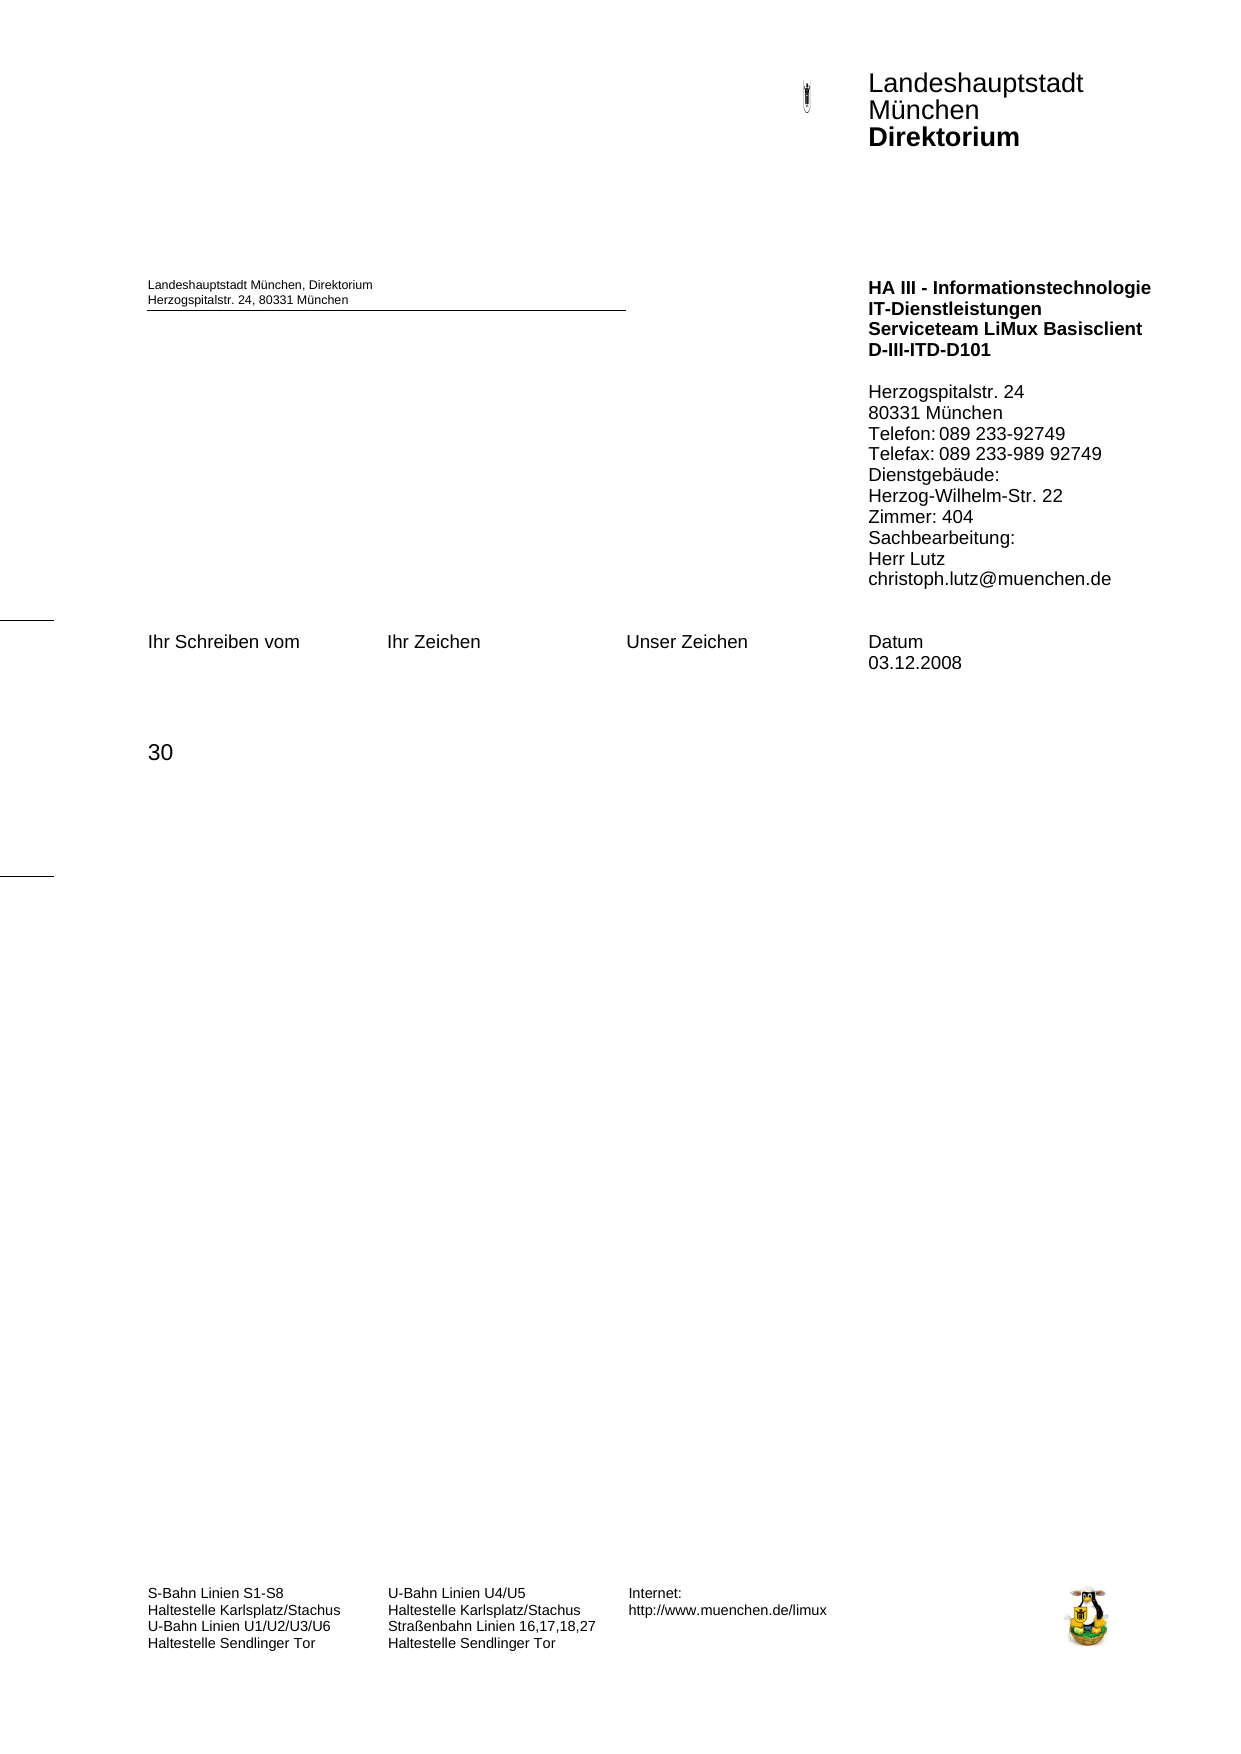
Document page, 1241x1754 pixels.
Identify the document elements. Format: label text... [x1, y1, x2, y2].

text HA III - Informationstechnologie IT-Dienstleistungen Serviceteam LiMux Basisclient [868, 277, 1199, 340]
text Herzogspitalstr. 24 80331 München Telefon: 089 233-92749 Telefax: 089 233-989 92749 Dienstgebäude: Herzog-Wilhelm-Str. 22 Zimmer: 404 Sachbearbeitung: Herr Lutz christoph.lutz@muenchen.de [868, 382, 1199, 590]
picture [803, 80, 811, 113]
text Landeshauptstadt [868, 71, 1199, 98]
text Herzogspitalstr. 24, 80331 München [148, 292, 626, 307]
text Landeshauptstadt München, Direktorium [148, 277, 626, 292]
picture [1063, 1585, 1109, 1647]
text D-III-ITD-D101 [868, 340, 1199, 361]
table_header [869, 1551, 1110, 1652]
table_header Internet: http://www.muenchen.de/limux [628, 1551, 869, 1652]
text 30 [148, 738, 1109, 766]
text Ihr Zeichen [387, 632, 593, 653]
text Datum [868, 632, 1108, 653]
table_header U-Bahn Linien U4/U5 Haltestelle Karlsplatz/Stachus Straßenbahn Linien 16,17,18,27 Haltestelle Sendlinger Tor [388, 1551, 628, 1652]
text Direktorium [868, 125, 1199, 152]
text München [868, 98, 1199, 125]
text 03.12.2008 [868, 653, 1108, 673]
text Ihr Schreiben vom [148, 632, 354, 653]
table_header S-Bahn Linien S1-S8 Haltestelle Karlsplatz/Stachus U-Bahn Linien U1/U2/U3/U6 Haltestelle Sendlinger Tor [148, 1551, 388, 1652]
text Unser Zeichen [626, 632, 833, 653]
